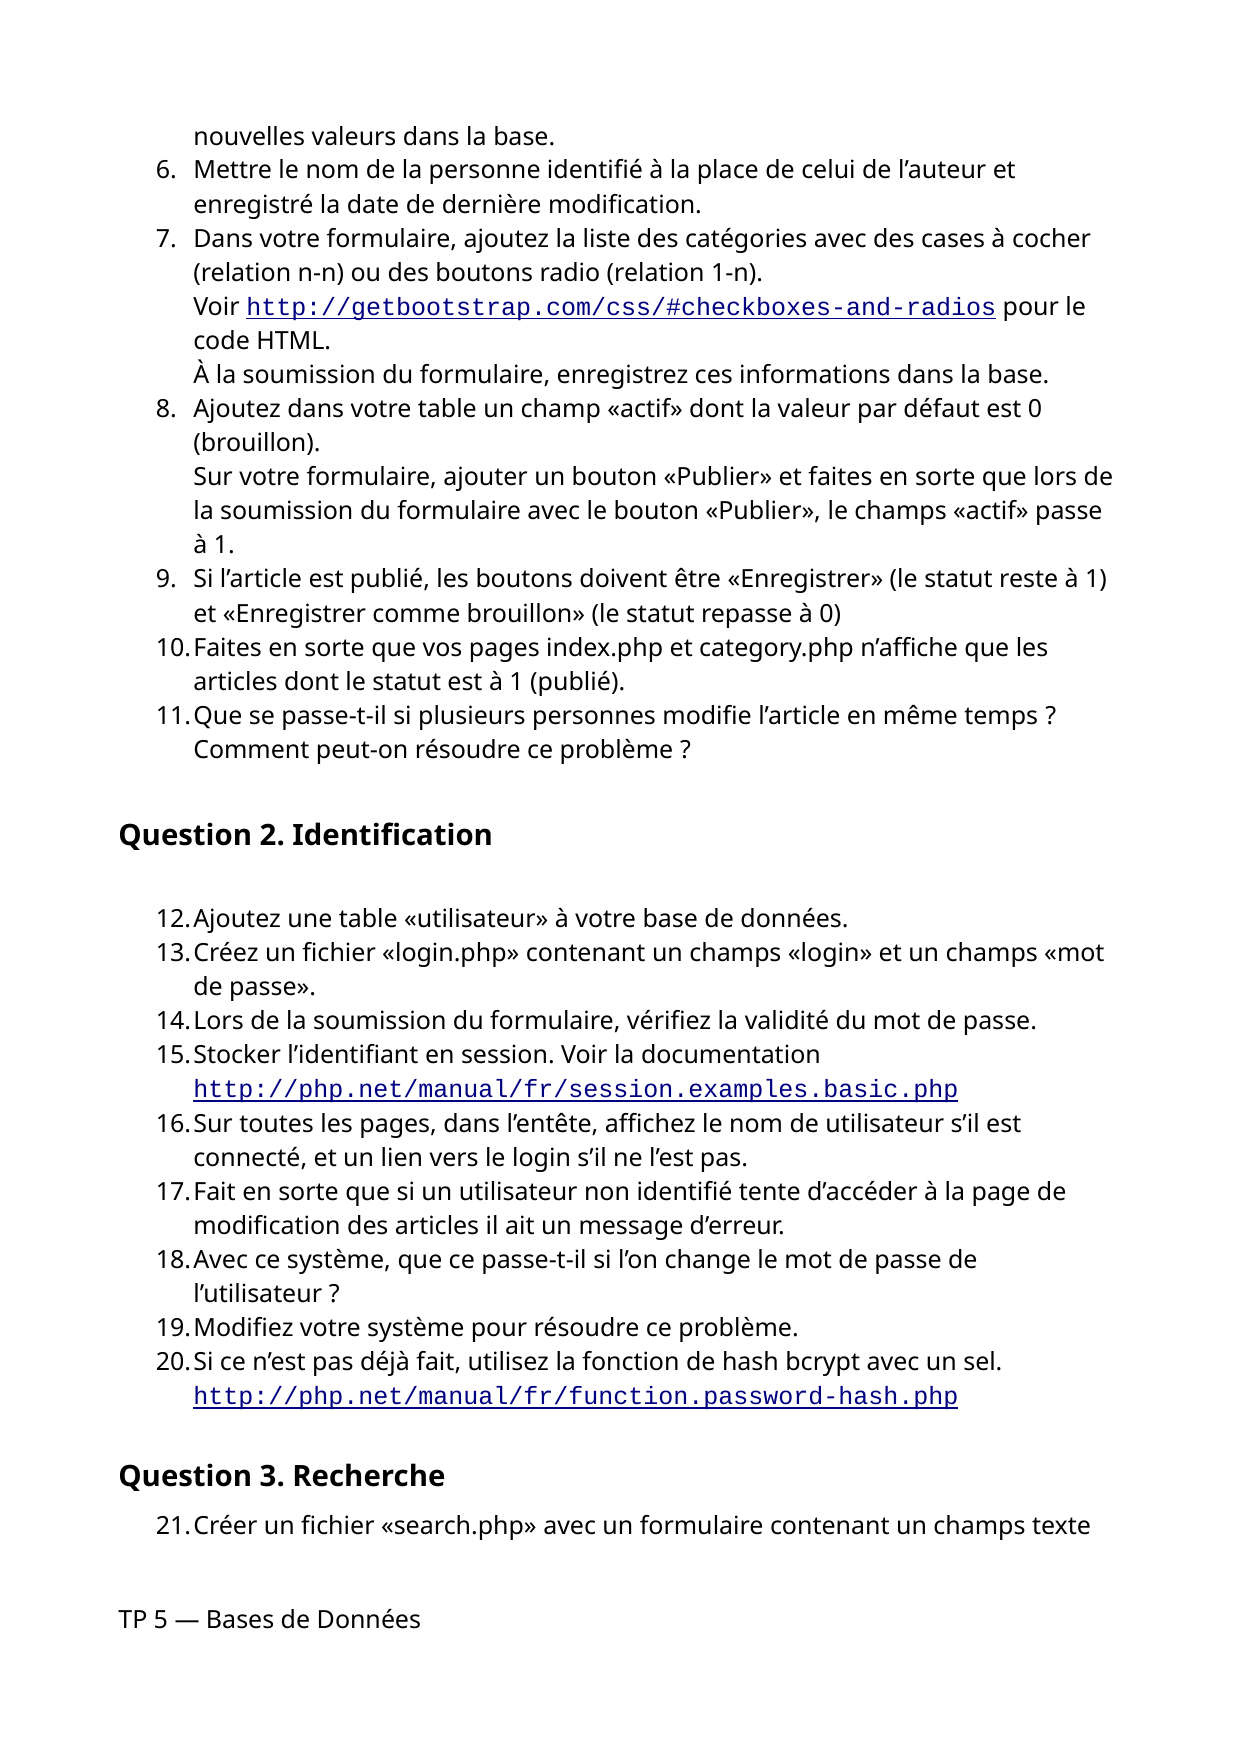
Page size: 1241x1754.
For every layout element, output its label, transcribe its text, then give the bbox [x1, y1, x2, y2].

list Stocker l’identifiant en session. Voir la documentation http://php.net/manual/fr/session.examples.basic.php [156, 1037, 1122, 1105]
list Créer un fichier «search.php» avec un formulaire contenant un champs texte [156, 1507, 1122, 1542]
list Dans votre formulaire, ajoutez la liste des catégories avec des cases à cocher (relation n-n) ou des boutons radio (relation 1-n). Voir http://getbootstrap.com/css/#checkboxes-and-radios pour le code HTML. À la soumission du formulaire, enregistrez ces informations dans la base. [156, 220, 1122, 391]
list Créez un fichier «login.php» contenant un champs «login» et un champs «mot de passe». [156, 935, 1122, 1003]
list Fait en sorte que si un utilisateur non identifié tente d’accéder à la page de modification des articles il ait un message d’erreur. [156, 1173, 1122, 1242]
list Avec ce système, que ce passe-t-il si l’on change le mot de passe de l’utilisateur ? [156, 1242, 1122, 1310]
list Faites en sorte que vos pages index.php et category.php n’affiche que les articles dont le statut est à 1 (publié). [156, 629, 1122, 697]
subtitle Question 2. Identification [118, 814, 1122, 854]
list Que se passe-t-il si plusieurs personnes modifie l’article en même temps ? Comment peut-on résoudre ce problème ? [156, 697, 1122, 766]
list Si l’article est publié, les boutons doivent être «Enregistrer» (le statut reste à 1) et «Enregistrer comme brouillon» (le statut repasse à 0) [156, 561, 1122, 629]
list Sur toutes les pages, dans l’entête, affichez le nom de utilisateur s’il est connecté, et un lien vers le login s’il ne l’est pas. [156, 1105, 1122, 1173]
list Mettre le nom de la personne identifié à la place de celui de l’auteur et enregistré la date de dernière modification. [156, 152, 1122, 220]
list Si ce n’est pas déjà fait, utilisez la fonction de hash bcrypt avec un sel. http://php.net/manual/fr/function.password-hash.php [156, 1344, 1122, 1412]
list Modifiez votre système pour résoudre ce problème. [156, 1310, 1122, 1344]
list nouvelles valeurs dans la base. [156, 118, 1122, 152]
list Ajoutez dans votre table un champ «actif» dont la valeur par défaut est 0 (brouillon). Sur votre formulaire, ajouter un bouton «Publier» et faites en sorte que lors de la soumission du formulaire avec le bouton «Publier», le champs «actif» passe à 1. [156, 391, 1122, 561]
list Lors de la soumission du formulaire, vérifiez la validité du mot de passe. [156, 1003, 1122, 1037]
subtitle Question 3. Recherche [118, 1455, 1122, 1495]
list Ajoutez une table «utilisateur» à votre base de données. [156, 901, 1122, 935]
